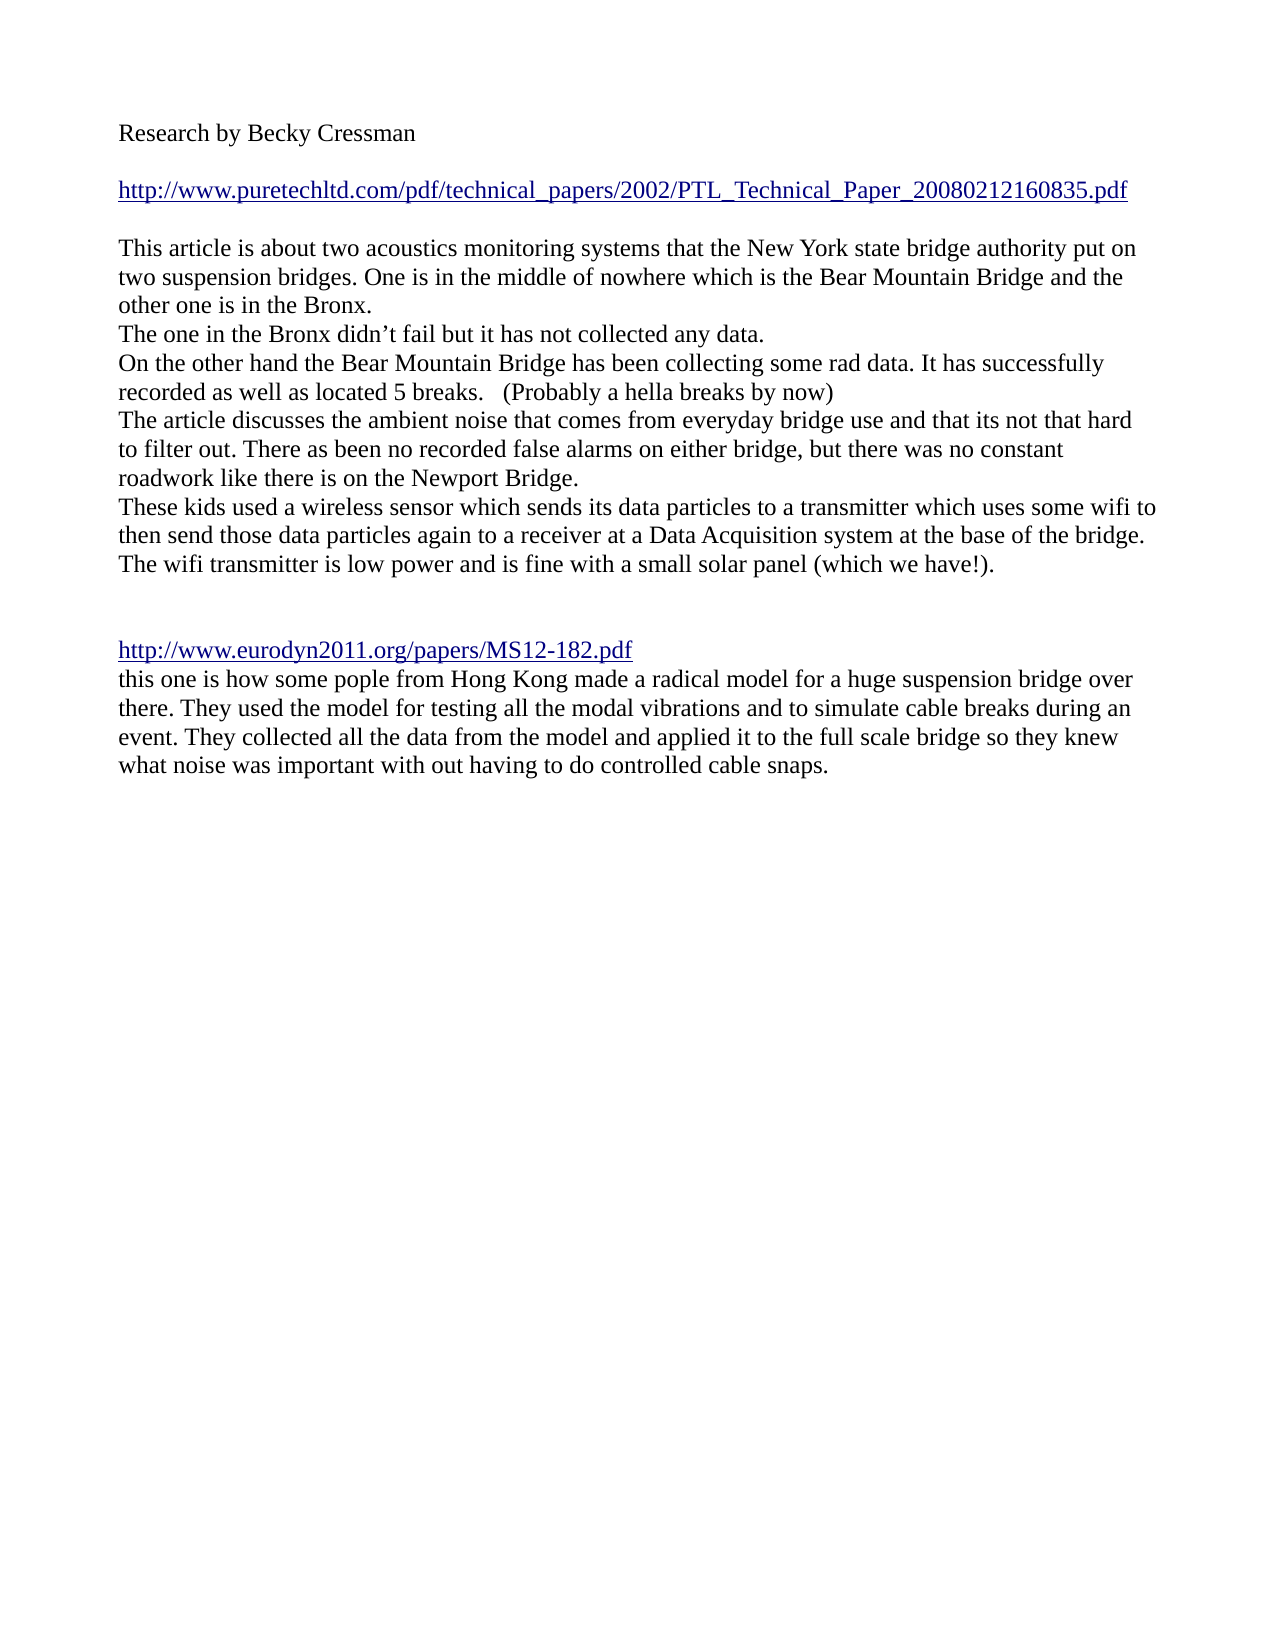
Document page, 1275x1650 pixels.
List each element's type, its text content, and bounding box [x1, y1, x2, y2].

text The article discusses the ambient noise that comes from everyday bridge use and that its not that hard to filter out. There as been no recorded false alarms on either bridge, but there was no constant roadwork like there is on the Newport Bridge. [118, 406, 1157, 492]
text On the other hand the Bear Mountain Bridge has been collecting some rad data. It has successfully recorded as well as located 5 breaks. (Probably a hella breaks by now) [118, 348, 1157, 406]
text The one in the Bronx didn’t fail but it has not collected any data. [118, 319, 1157, 348]
text This article is about two acoustics monitoring systems that the New York state bridge authority put on two suspension bridges. One is in the middle of nowhere which is the Bear Mountain Bridge and the other one is in the Bronx. [118, 233, 1157, 319]
text this one is how some pople from Hong Kong made a radical model for a huge suspension bridge over there. They used the model for testing all the modal vibrations and to simulate cable breaks during an event. They collected all the data from the model and applied it to the full scale bridge so they knew what noise was important with out having to do controlled cable snaps. [118, 664, 1157, 779]
text Research by Becky Cressman [118, 118, 1157, 147]
text These kids used a wireless sensor which sends its data particles to a transmitter which uses some wifi to then send those data particles again to a receiver at a Data Acquisition system at the base of the bridge. The wifi transmitter is low power and is fine with a small solar panel (which we have!). [118, 492, 1157, 578]
text http://www.eurodyn2011.org/papers/MS12-182.pdf [118, 636, 1157, 664]
text http://www.puretechltd.com/pdf/technical_papers/2002/PTL_Technical_Paper_20080212160835.pdf [118, 176, 1157, 204]
